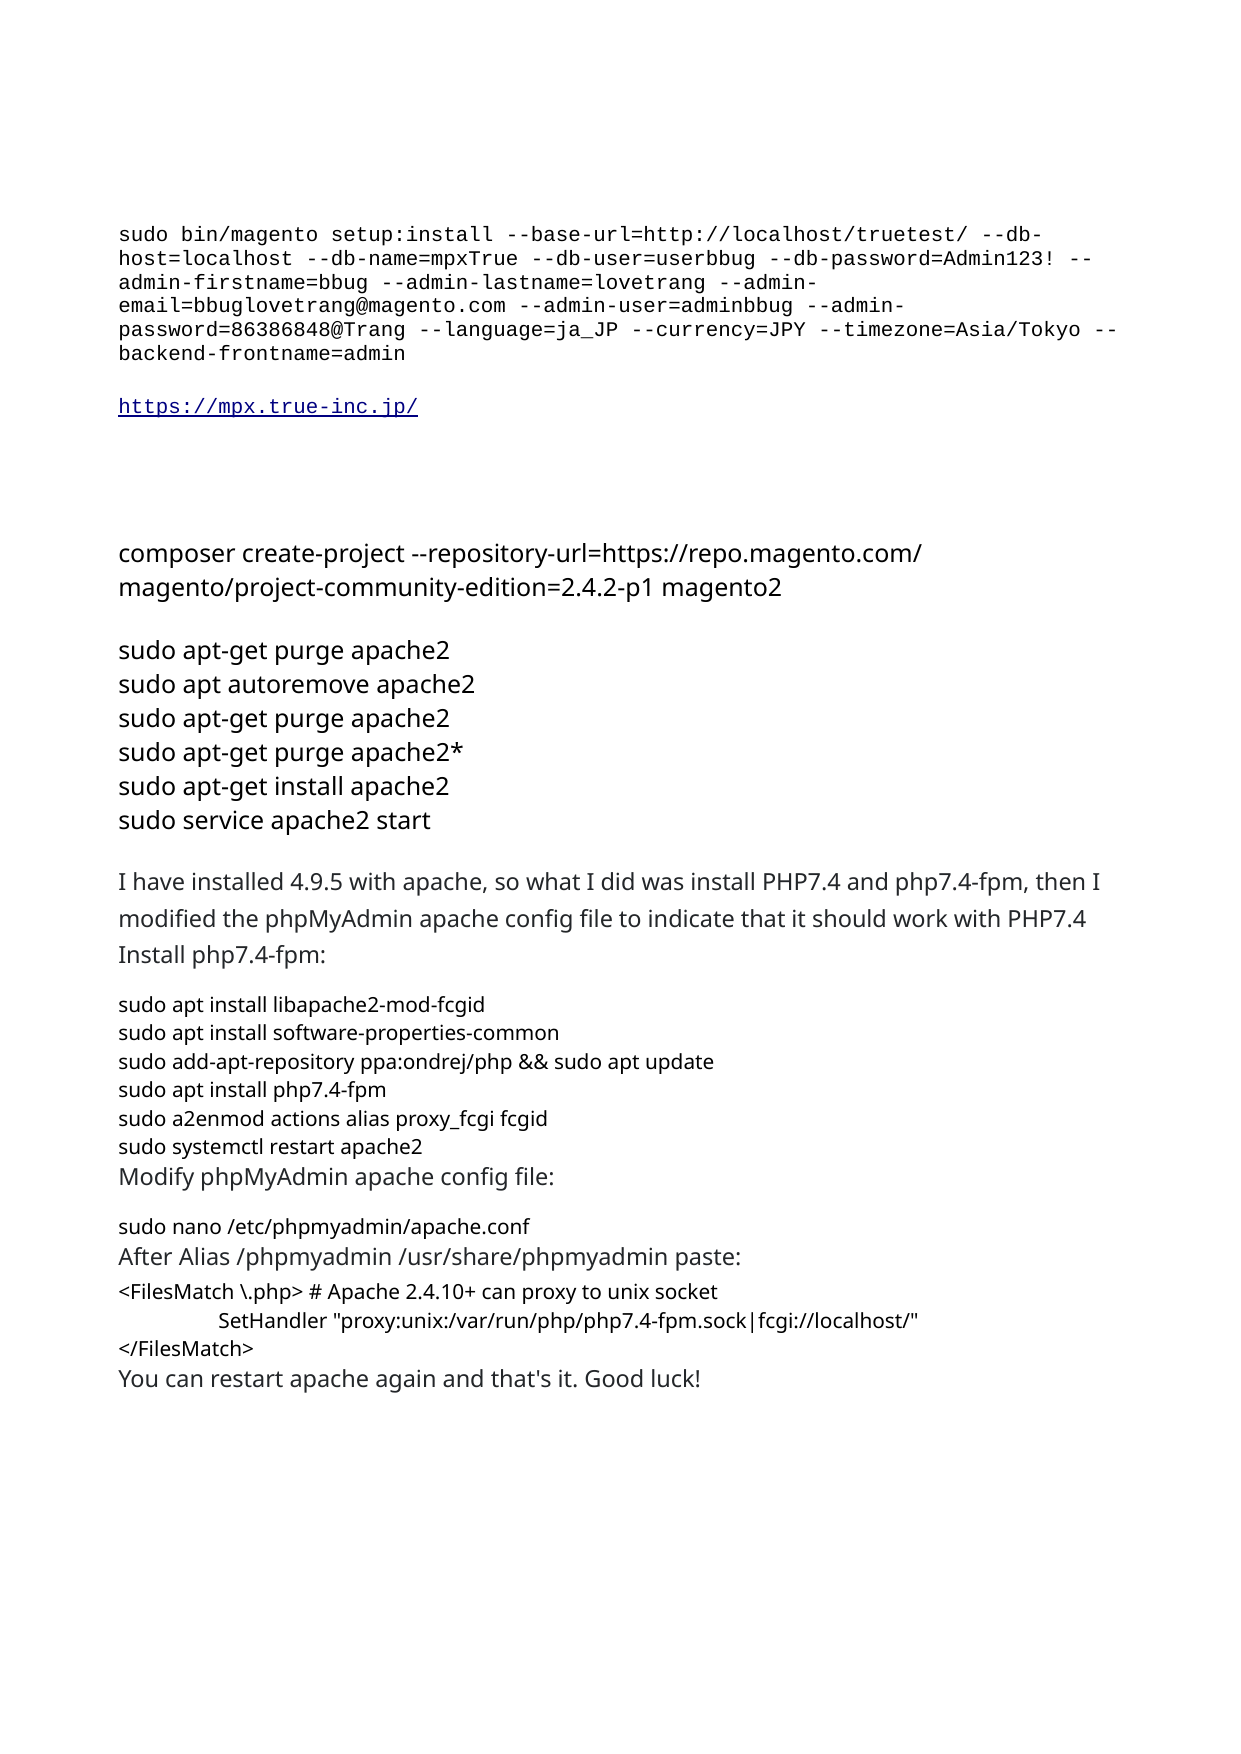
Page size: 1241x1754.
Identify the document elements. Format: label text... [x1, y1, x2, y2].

text https://mpx.true-inc.jp/ [118, 396, 1122, 419]
table_header composer create-project --repository-url=https://repo.magento.com/ magento/project-community-edition=2.4.2-p1 magento2 sudo apt-get purge apache2 sudo apt autoremove apache2 sudo apt-get purge apache2 sudo apt-get purge apache2* sudo apt-get install apache2 sudo service apache2 start I have installed 4.9.5 with apache, so what I did was install PHP7.4 and php7.4-fpm, then I modified the phpMyAdmin apache config file to indicate that it should work with PHP7.4 Install php7.4-fpm: sudo apt install libapache2-mod-fcgid sudo apt install software-properties-common sudo add-apt-repository ppa:ondrej/php && sudo apt update sudo apt install php7.4-fpm sudo a2enmod actions alias proxy_fcgi fcgid sudo systemctl restart apache2 Modify phpMyAdmin apache config file: sudo nano /etc/phpmyadmin/apache.conf After Alias /phpmyadmin /usr/share/phpmyadmin paste: <FilesMatch \.php> # Apache 2.4.10+ can proxy to unix socket SetHandler "proxy:unix:/var/run/php/php7.4-fpm.sock|fcgi://localhost/" </FilesMatch> You can restart apache again and that's it. Good luck! [118, 502, 1122, 1428]
text sudo bin/magento setup:install --base-url=http://localhost/truetest/ --db-host=localhost --db-name=mpxTrue --db-user=userbbug --db-password=Admin123! --admin-firstname=bbug --admin-lastname=lovetrang --admin-email=bbuglovetrang@magento.com --admin-user=adminbbug --admin-password=86386848@Trang --language=ja_JP --currency=JPY --timezone=Asia/Tokyo --backend-frontname=admin [118, 224, 1122, 366]
